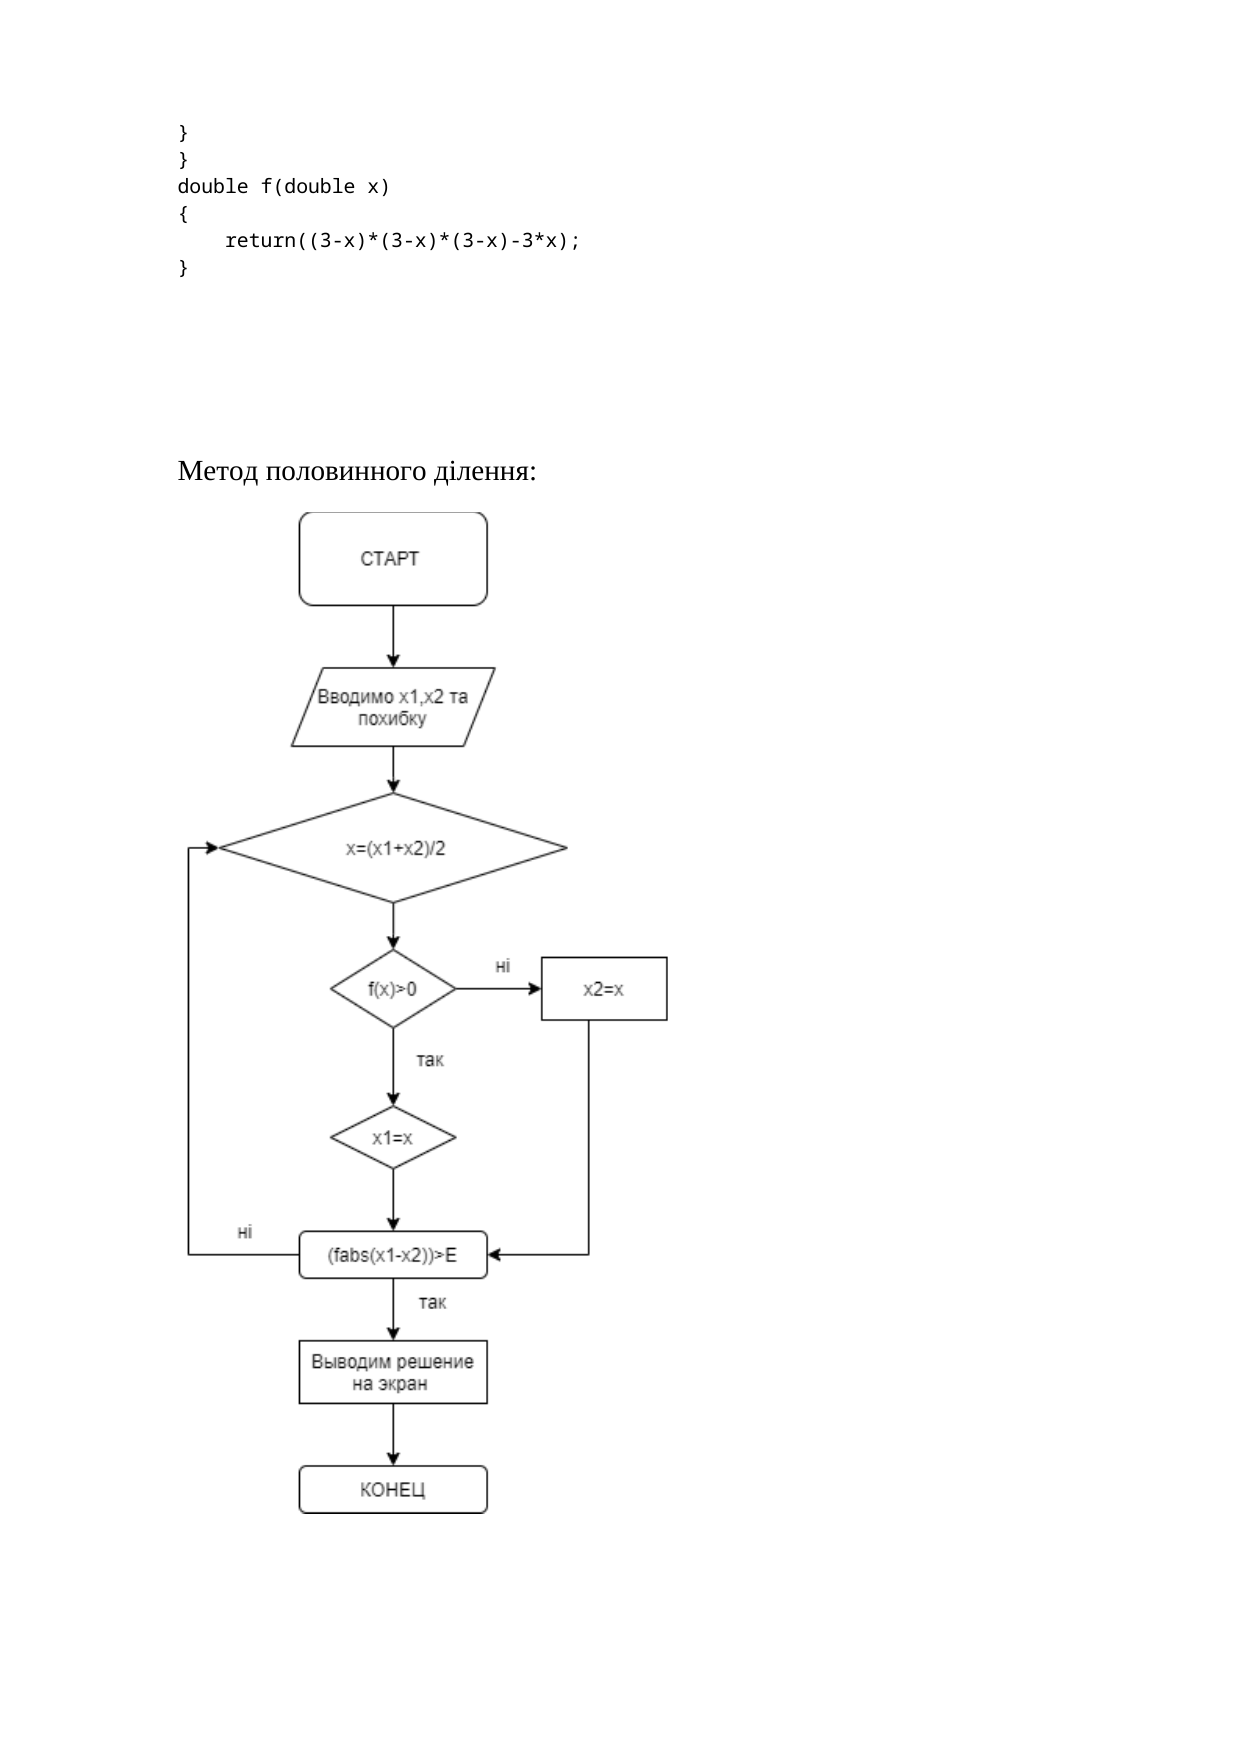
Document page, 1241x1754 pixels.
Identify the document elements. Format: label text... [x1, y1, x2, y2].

text double f(double x) [177, 172, 1152, 199]
text { [177, 199, 1152, 226]
text return((3-x)*(3-x)*(3-x)-3*x); [177, 226, 1152, 253]
text Метод половинного ділення: [177, 453, 1152, 486]
text } [177, 145, 1152, 172]
text } [177, 118, 1152, 145]
text } [177, 253, 1152, 280]
